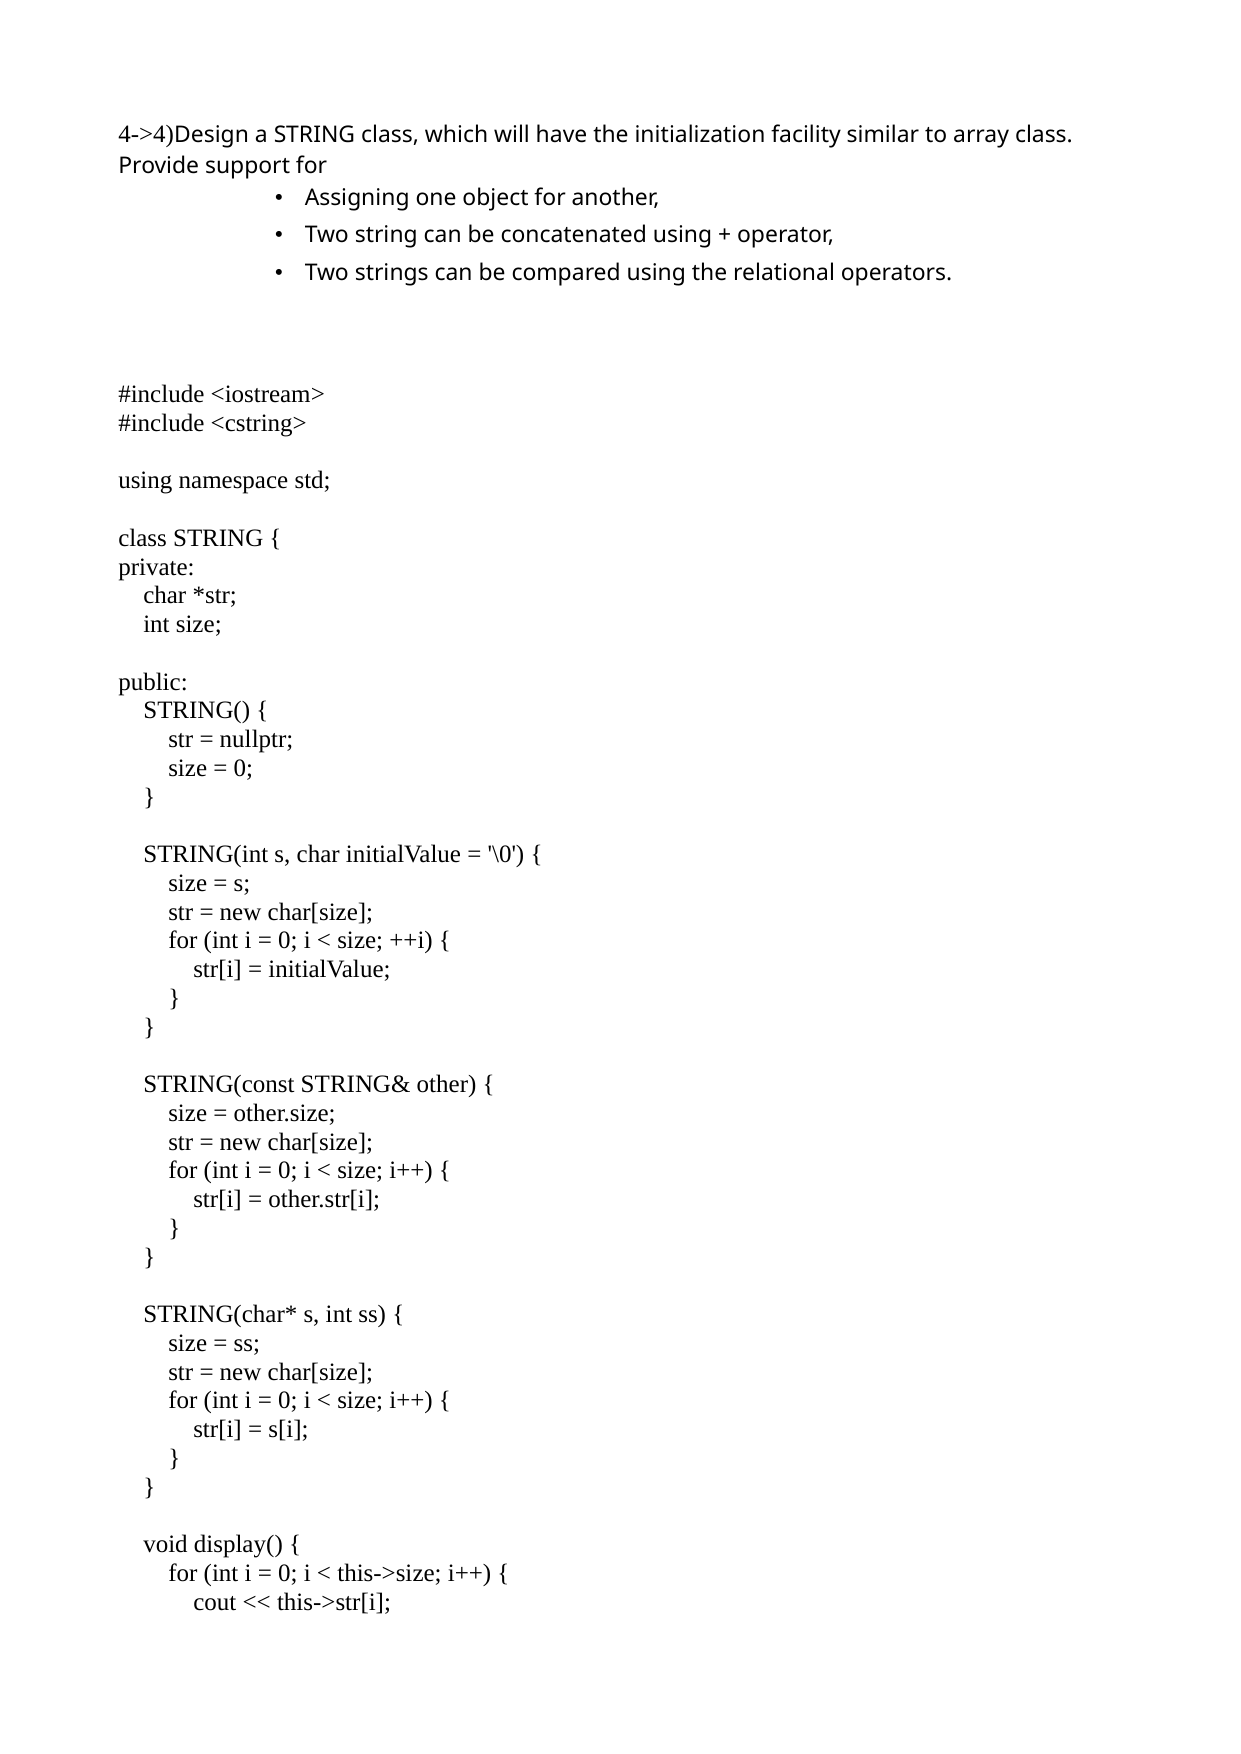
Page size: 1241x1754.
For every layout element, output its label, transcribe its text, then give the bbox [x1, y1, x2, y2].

text } [118, 983, 1122, 1012]
text 4->4)Design a STRING class, which will have the initialization facility similar to array class. Provide support for [118, 118, 1122, 181]
text STRING(char* s, int ss) { [118, 1299, 1122, 1328]
text str[i] = other.str[i]; [118, 1184, 1122, 1213]
text #include <iostream> [118, 379, 1122, 408]
text #include <cstring> [118, 408, 1122, 437]
text public: [118, 667, 1122, 696]
text class STRING { [118, 523, 1122, 552]
text cout << this->str[i]; [118, 1587, 1122, 1616]
text int size; [118, 609, 1122, 638]
text str = new char[size]; [118, 1357, 1122, 1386]
text str = new char[size]; [118, 1127, 1122, 1156]
text str = new char[size]; [118, 897, 1122, 926]
list Two strings can be compared using the relational operators. [275, 256, 1122, 287]
list Assigning one object for another, [275, 181, 1122, 212]
text str[i] = initialValue; [118, 954, 1122, 983]
text } [118, 1472, 1122, 1501]
text private: [118, 552, 1122, 581]
text for (int i = 0; i < size; ++i) { [118, 926, 1122, 954]
text str[i] = s[i]; [118, 1414, 1122, 1443]
text size = 0; [118, 753, 1122, 782]
text size = s; [118, 868, 1122, 897]
text } [118, 1242, 1122, 1271]
text char *str; [118, 581, 1122, 609]
text STRING(int s, char initialValue = '\0') { [118, 839, 1122, 868]
text size = ss; [118, 1328, 1122, 1357]
text STRING() { [118, 696, 1122, 724]
text str = nullptr; [118, 724, 1122, 753]
list Two string can be concatenated using + operator, [275, 218, 1122, 249]
text using namespace std; [118, 466, 1122, 494]
text } [118, 1443, 1122, 1472]
text } [118, 782, 1122, 811]
text for (int i = 0; i < this->size; i++) { [118, 1558, 1122, 1587]
text size = other.size; [118, 1098, 1122, 1127]
text for (int i = 0; i < size; i++) { [118, 1386, 1122, 1414]
text STRING(const STRING& other) { [118, 1069, 1122, 1098]
text } [118, 1213, 1122, 1242]
text void display() { [118, 1529, 1122, 1558]
text } [118, 1012, 1122, 1041]
text for (int i = 0; i < size; i++) { [118, 1156, 1122, 1184]
